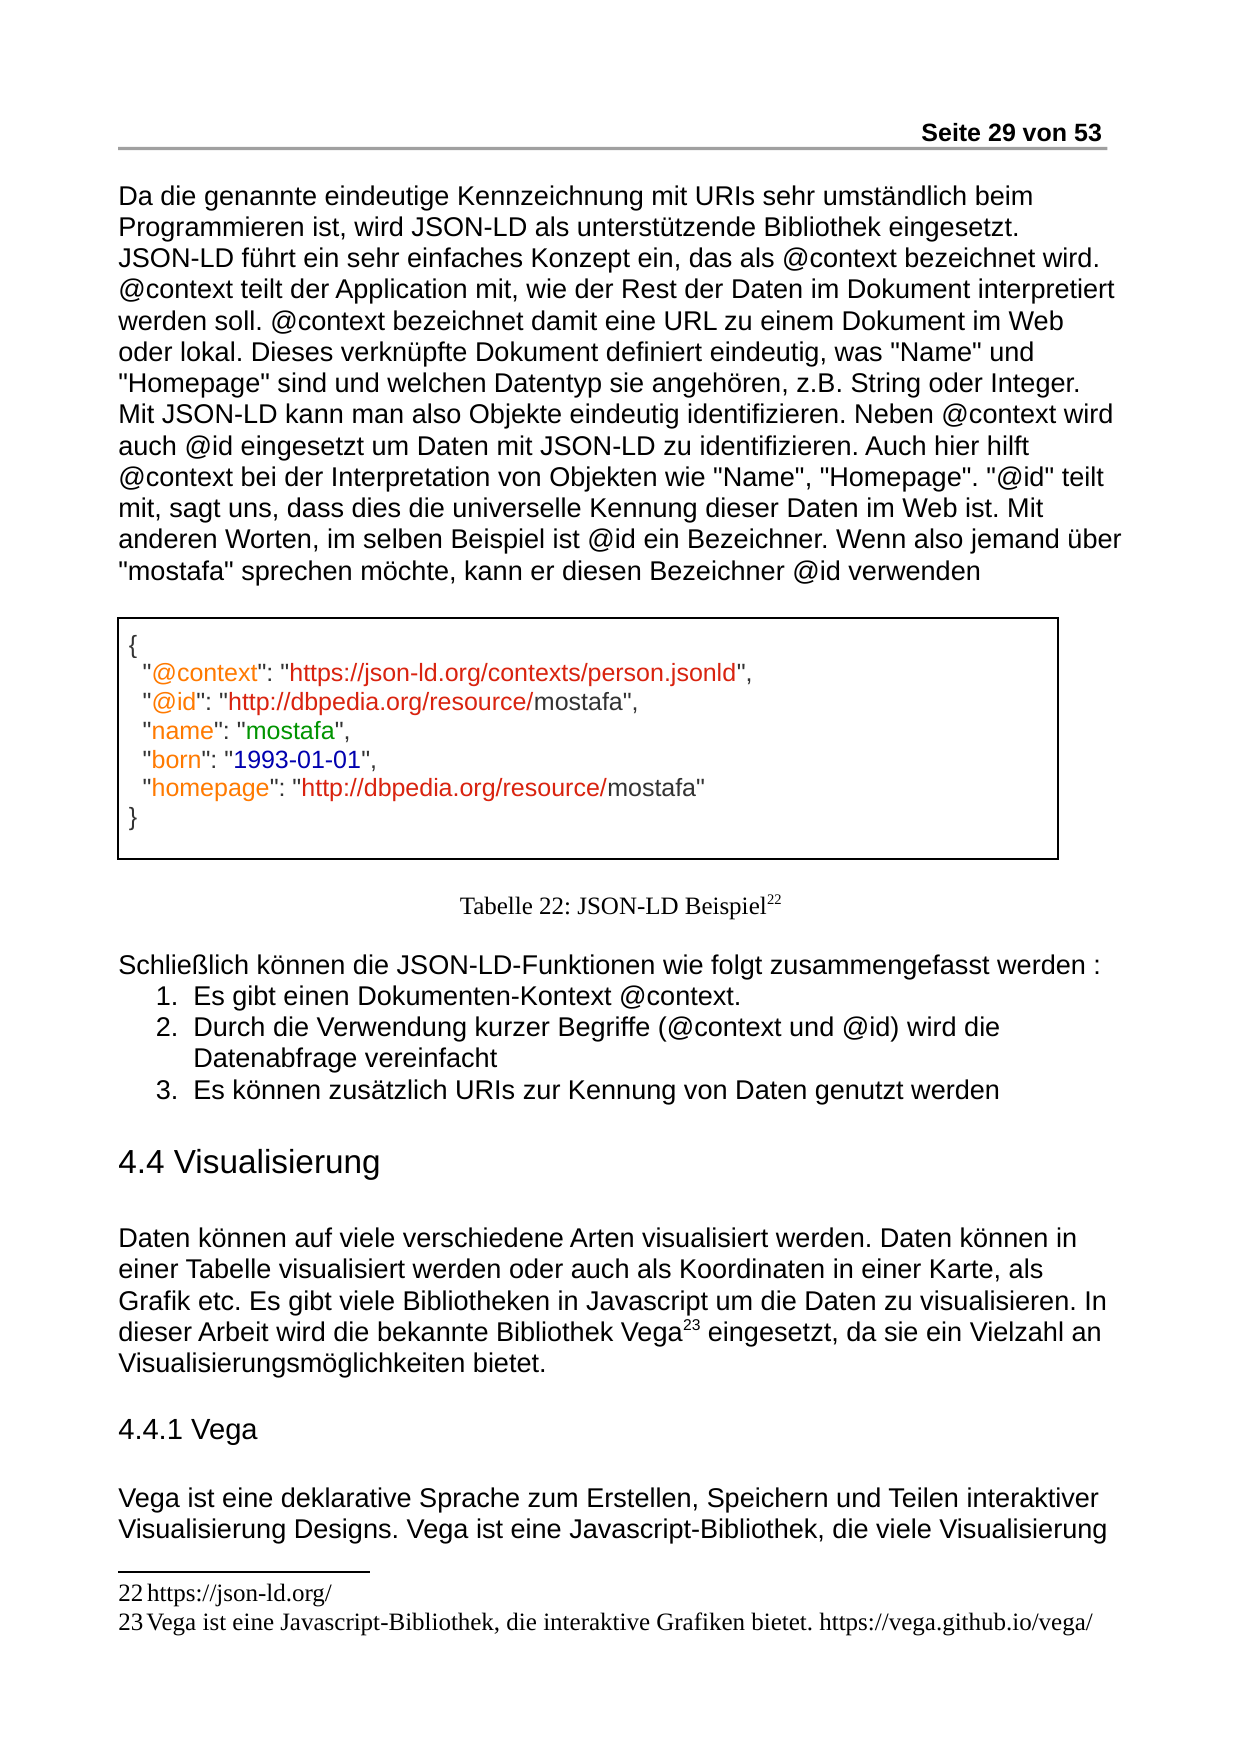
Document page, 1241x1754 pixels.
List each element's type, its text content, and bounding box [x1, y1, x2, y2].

text Daten können auf viele verschiedene Arten visualisiert werden. Daten können in einer Tabelle visualisiert werden oder auch als Koordinaten in einer Karte, als Grafik etc. Es gibt viele Bibliotheken in Javascript um die Daten zu visualisieren. In dieser Arbeit wird die bekannte Bibliothek Vega eingesetzt, da sie ein Vielzahl an Visualisierungsmöglichkeiten bietet. [118, 1222, 1123, 1378]
subtitle 4.4 Visualisierung [118, 1142, 1123, 1181]
text Vega ist eine deklarative Sprache zum Erstellen, Speichern und Teilen interaktiver Visualisierung Designs. Vega ist eine Javascript-Bibliothek, die viele Visualisierung [118, 1482, 1123, 1545]
text Schließlich können die JSON-LD-Funktionen wie folgt zusammengefasst werden : [118, 949, 1123, 980]
text JSON-LD führt ein sehr einfaches Konzept ein, das als @context bezeichnet wird. @context teilt der Application mit, wie der Rest der Daten im Dokument interpretiert werden soll. @context bezeichnet damit eine URL zu einem Dokument im Web oder lokal. Dieses verknüpfte Dokument definiert eindeutig, was "Name" und "Homepage" sind und welchen Datentyp sie angehören, z.B. String oder Integer. Mit JSON-LD kann man also Objekte eindeutig identifizieren. Neben @context wird auch @id eingesetzt um Daten mit JSON-LD zu identifizieren. Auch hier hilft @context bei der Interpretation von Objekten wie "Name", "Homepage". "@id" teilt mit, sagt uns, dass dies die universelle Kennung dieser Daten im Web ist. Mit anderen Worten, im selben Beispiel ist @id ein Bezeichner. Wenn also jemand über "mostafa" sprechen möchte, kann er diesen Bezeichner @id verwenden [118, 242, 1123, 586]
list Es gibt einen Dokumenten-Kontext @context. [156, 980, 1123, 1011]
text Da die genannte eindeutige Kennzeichnung mit URIs sehr umständlich beim Programmieren ist, wird JSON-LD als unterstützende Bibliothek eingesetzt. [118, 180, 1123, 242]
text Tabelle 22: JSON-LD Beispiel [118, 891, 1123, 920]
text Vega ist eine Javascript-Bibliothek, die interaktive Grafiken bietet. https://vega.github.io/vega/ [118, 1607, 1123, 1636]
text https://json-ld.org/ [118, 1578, 1123, 1607]
list Es können zusätzlich URIs zur Kennung von Daten genutzt werden [156, 1074, 1123, 1105]
subtitle 4.4.1 Vega [118, 1412, 1123, 1445]
list Durch die Verwendung kurzer Begriffe (@context und @id) wird die Datenabfrage vereinfacht [156, 1011, 1123, 1074]
table_header { "@context": "https://json-ld.org/contexts/person.jsonld", "@id": "http://dbpedia.org/resource/mostafa", "name": "mostafa", "born": "1993-01-01", "homepage": "http://dbpedia.org/resource/mostafa" } [119, 619, 1057, 858]
